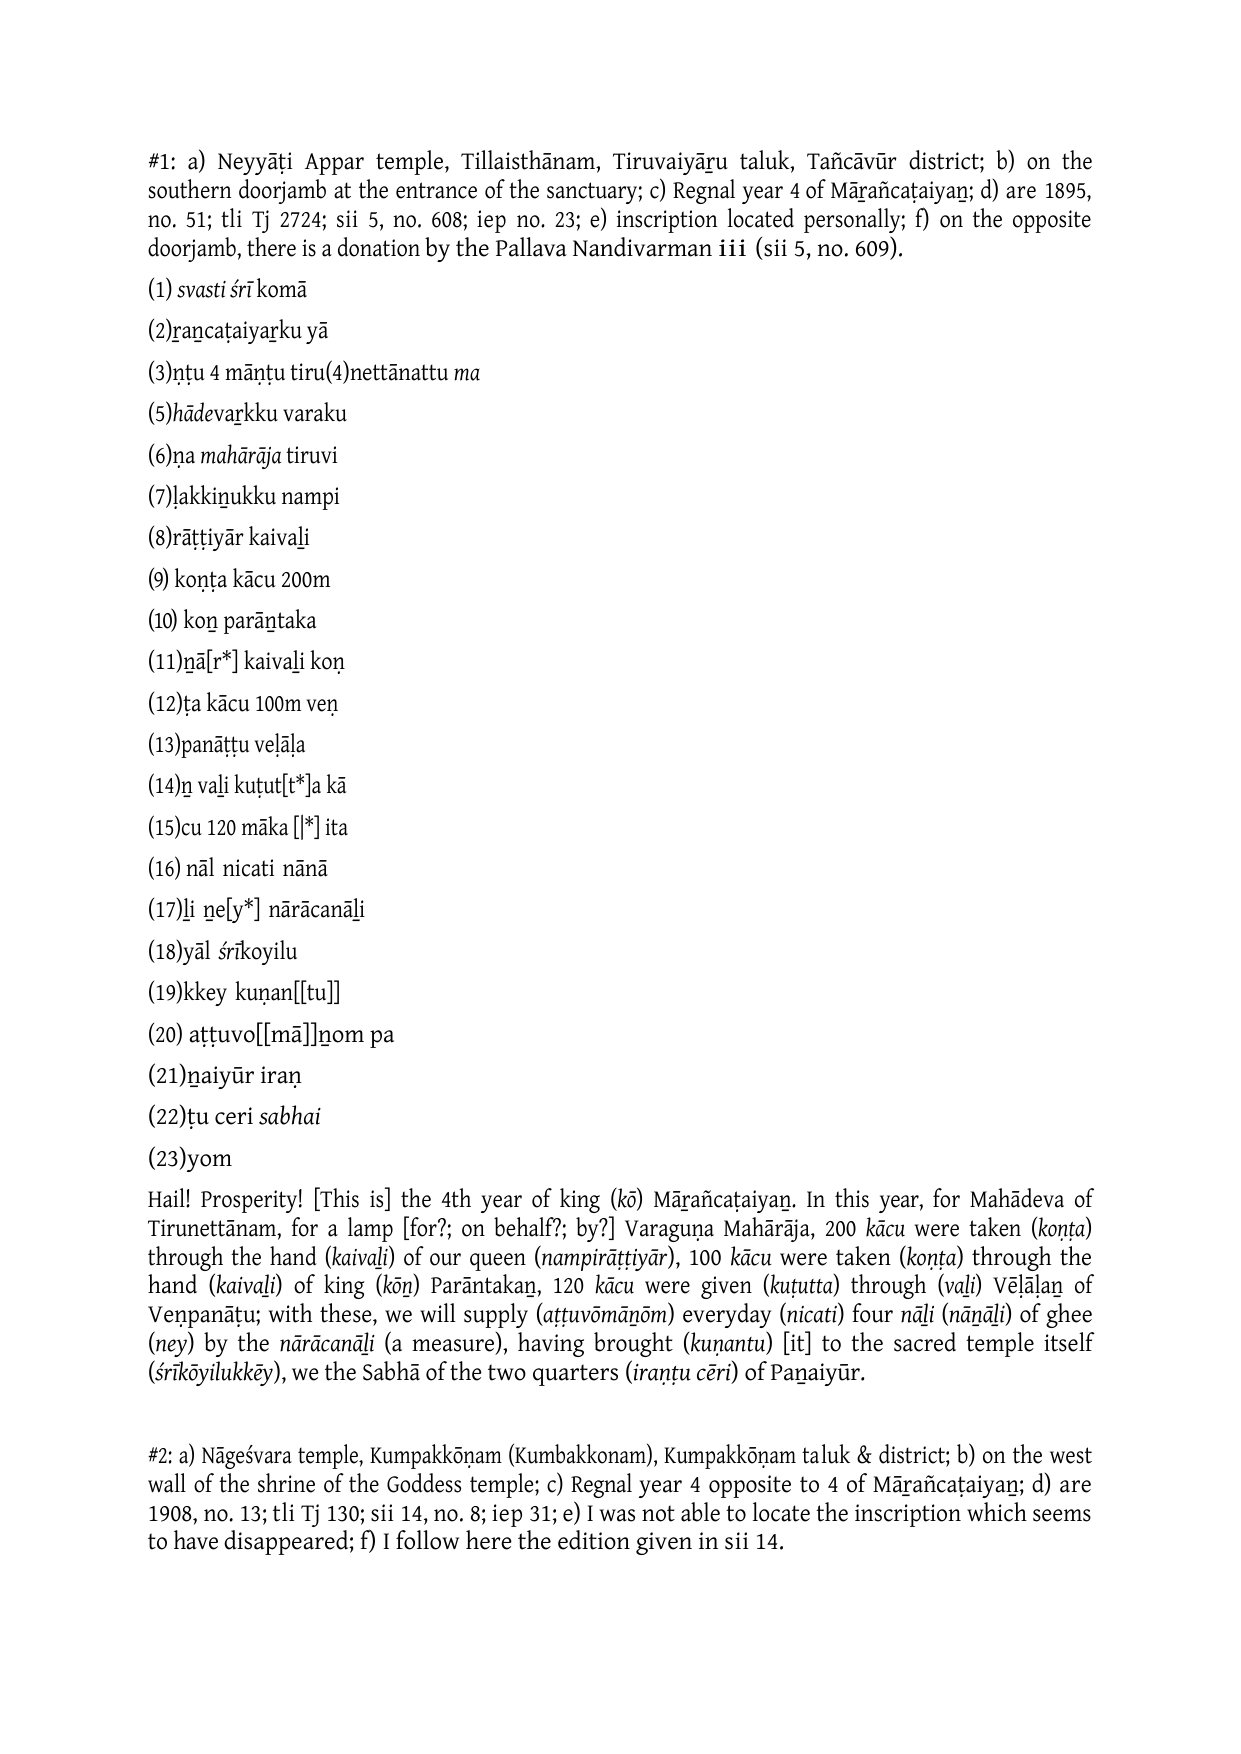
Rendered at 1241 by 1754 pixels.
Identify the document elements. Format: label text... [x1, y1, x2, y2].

text (15)cu 120 māka [|*] ita [148, 813, 1092, 842]
text (11)ṉā[r*] kaivaḻi koṇ [148, 648, 1092, 677]
text (5)hādevaṟkku varaku [148, 400, 1092, 428]
text (3)ṇṭu 4 māṇṭu tiru(4)nettānattu ma [148, 358, 1092, 387]
text (6)ṇa mahārāja tiruvi [148, 441, 1092, 470]
text (18)yāl śrīkoyilu [148, 937, 1092, 966]
text (12)ṭa kācu 100m veṇ [148, 689, 1092, 718]
text (10) koṉ parāṉtaka [148, 606, 1092, 635]
text (14)ṉ vaḻi kuṭut[t*]a kā [148, 772, 1092, 801]
text Hail! Prosperity! [This is] the 4th year of king (kō) Māṟañcaṭaiyaṉ. In this year, for Mahādeva of Tirunettānam, for a lamp [for?; on behalf?; by?] Varaguṇa Mahārāja, 200 kācu were taken (koṇṭa) through the hand (kaivaḻi) of our queen (nampirāṭṭiyār), 100 kācu were taken (koṇṭa) through the hand (kaivaḻi) of king (kōṉ) Parāntakaṉ, 120 kācu were given (kuṭutta) through (vaḻi) Vēḷāḷaṉ of Veṇpanāṭu; with these, we will supply (aṭṭuvōmāṉōm) everyday (nicati) four nāḻi (nāṉāḻi) of ghee (ney) by the nārācanāḻi (a measure), having brought (kuṇantu) [it] to the sacred temple itself (śrīkōyilukkēy), we the Sabhā of the two quarters (iraṇṭu cēri) of Paṉaiyūr. [148, 1185, 1092, 1387]
text (1) svasti śrī komā [148, 276, 1092, 304]
text (7)ḷakkiṉukku nampi [148, 482, 1092, 511]
text (9) koṇṭa kācu 200m [148, 565, 1092, 594]
text #2: a) Nāgeśvara temple, Kumpakkōṇam (Kumbakkonam), Kumpakkōṇam taluk & district; b) on the west wall of the shrine of the Goddess temple; c) Regnal year 4 opposite to 4 of Māṟañcaṭaiyaṉ; d) are 1908, no. 13; tli Tj 130; sii 14, no. 8; iep 31; e) I was not able to locate the inscription which seems to have disappeared; f) I follow here the edition given in sii 14. [148, 1441, 1092, 1557]
text (2)ṟaṉcaṭaiyaṟku yā [148, 317, 1092, 346]
text (21)ṉaiyūr iraṇ [148, 1061, 1092, 1090]
text (16) nāl nicati nānā [148, 854, 1092, 883]
text (19)kkey kuṇan[[tu]] [148, 979, 1092, 1007]
text #1: a) Neyyāṭi Appar temple, Tillaisthānam, Tiruvaiyāṟu taluk, Tañcāvūr district; b) on the southern doorjamb at the entrance of the sanctuary; c) Regnal year 4 of Māṟañcaṭaiyaṉ; d) are 1895, no. 51; tli Tj 2724; sii 5, no. 608; iep no. 23; e) inscription located personally; f) on the opposite doorjamb, there is a donation by the Pallava Nandivarman iii (sii 5, no. 609). [148, 148, 1092, 263]
text (20) aṭṭuvo[[mā]]ṉom pa [148, 1020, 1092, 1049]
text (8)rāṭṭiyār kaivaḻi [148, 524, 1092, 553]
text (22)ṭu ceri sabhai [148, 1103, 1092, 1132]
text (23)yom [148, 1144, 1092, 1173]
text (13)panāṭṭu veḷāḷa [148, 731, 1092, 759]
text (17)ḻi ṉe[y*] nārācanāḻi [148, 896, 1092, 925]
